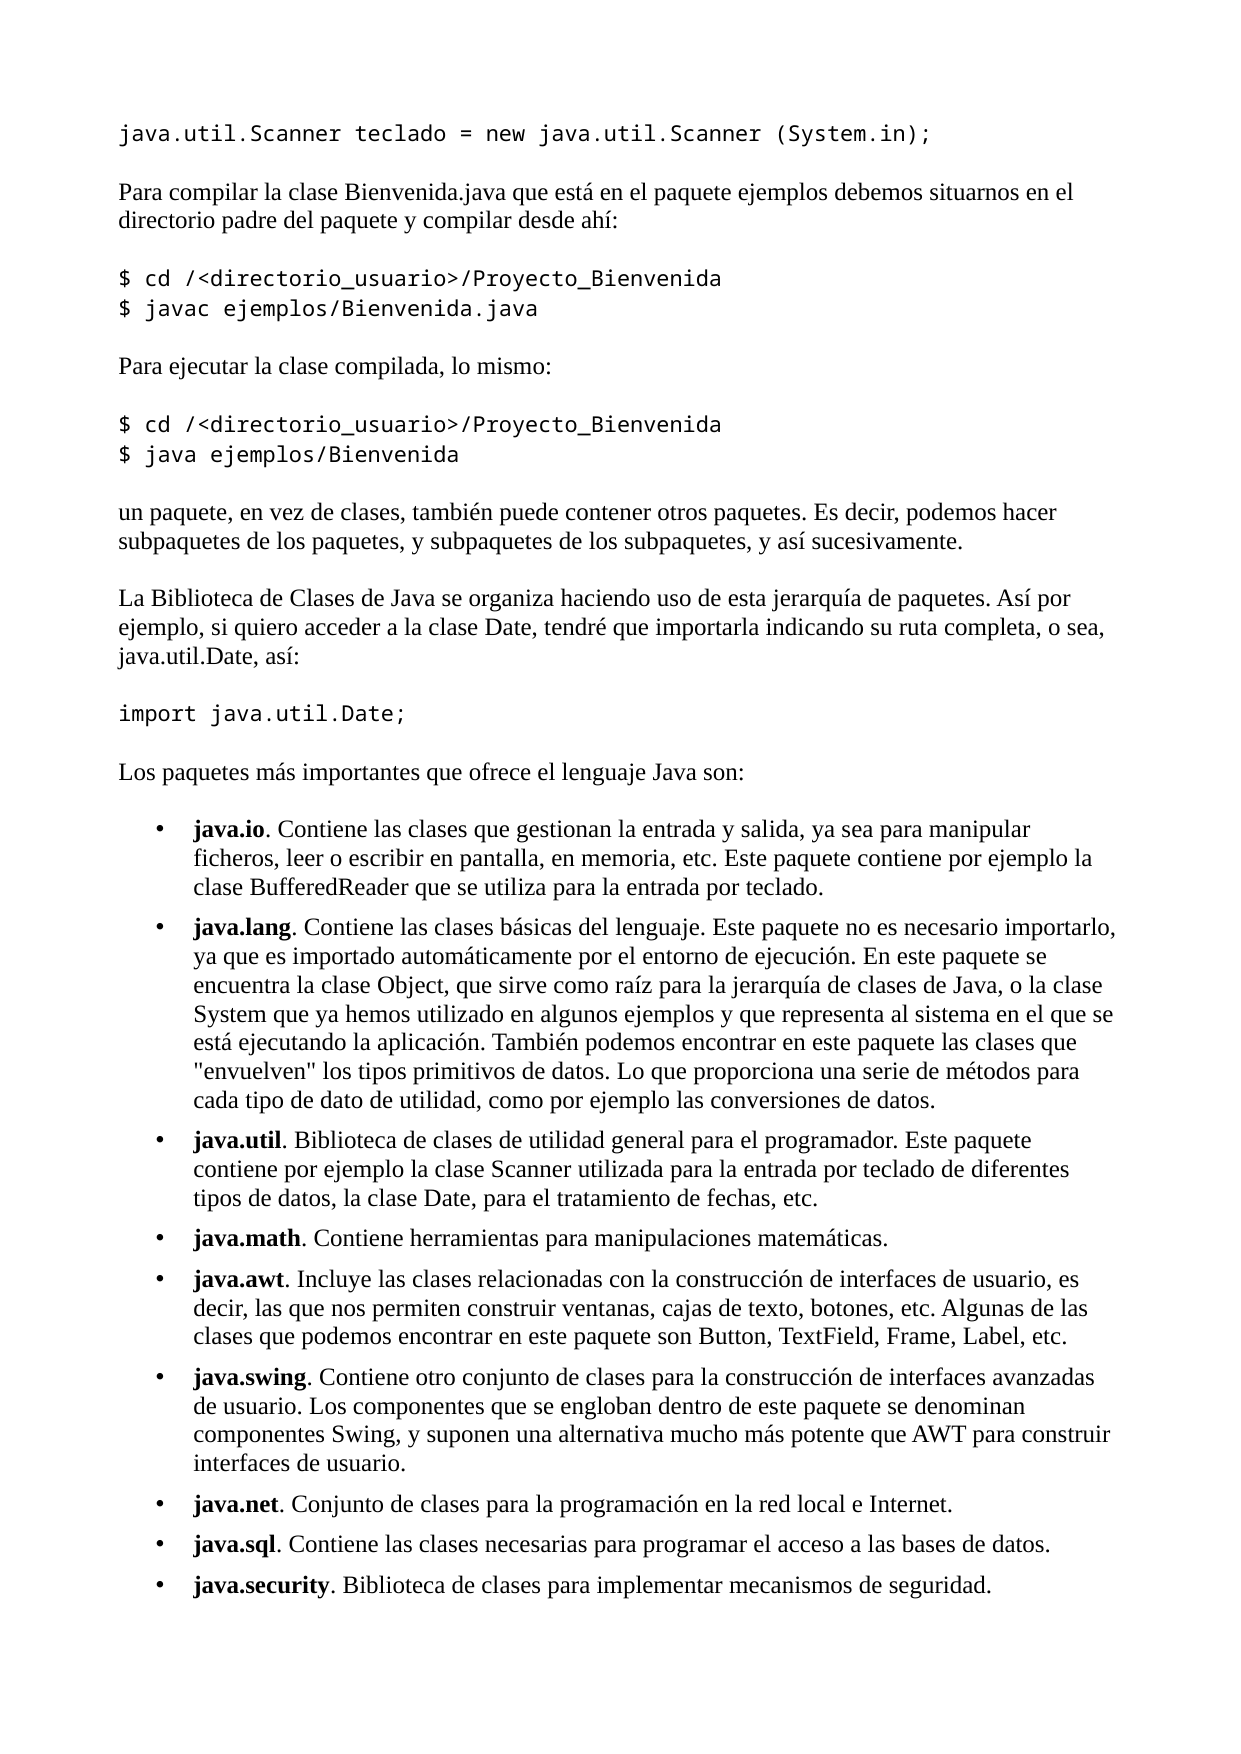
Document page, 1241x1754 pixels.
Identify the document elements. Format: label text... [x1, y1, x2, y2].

list java.sql. Contiene las clases necesarias para programar el acceso a las bases de datos. [156, 1529, 1122, 1558]
list java.util. Biblioteca de clases de utilidad general para el programador. Este paquete contiene por ejemplo la clase Scanner utilizada para la entrada por teclado de diferentes tipos de datos, la clase Date, para el tratamiento de fechas, etc. [156, 1125, 1122, 1212]
text $ javac ejemplos/Bienvenida.java [118, 293, 1122, 322]
text Para compilar la clase Bienvenida.java que está en el paquete ejemplos debemos situarnos en el directorio padre del paquete y compilar desde ahí: [118, 177, 1122, 263]
text Los paquetes más importantes que ofrece el lenguaje Java son: [118, 757, 1122, 786]
list java.lang. Contiene las clases básicas del lenguaje. Este paquete no es necesario importarlo, ya que es importado automáticamente por el entorno de ejecución. En este paquete se encuentra la clase Object, que sirve como raíz para la jerarquía de clases de Java, o la clase System que ya hemos utilizado en algunos ejemplos y que representa al sistema en el que se está ejecutando la aplicación. También podemos encontrar en este paquete las clases que "envuelven" los tipos primitivos de datos. Lo que proporciona una serie de métodos para cada tipo de dato de utilidad, como por ejemplo las conversiones de datos. [156, 912, 1122, 1114]
list java.io. Contiene las clases que gestionan la entrada y salida, ya sea para manipular ficheros, leer o escribir en pantalla, en memoria, etc. Este paquete contiene por ejemplo la clase BufferedReader que se utiliza para la entrada por teclado. [156, 814, 1122, 901]
list java.awt. Incluye las clases relacionadas con la construcción de interfaces de usuario, es decir, las que nos permiten construir ventanas, cajas de texto, botones, etc. Algunas de las clases que podemos encontrar en este paquete son Button, TextField, Frame, Label, etc. [156, 1264, 1122, 1350]
list java.security. Biblioteca de clases para implementar mecanismos de seguridad. [156, 1570, 1122, 1598]
text import java.util.Date; [118, 698, 1122, 728]
text java.util.Date, así: [118, 641, 1122, 669]
text $ java ejemplos/Bienvenida [118, 438, 1122, 468]
text Para ejecutar la clase compilada, lo mismo: [118, 351, 1122, 380]
text java.util.Scanner teclado = new java.util.Scanner (System.in); [118, 118, 1122, 148]
text un paquete, en vez de clases, también puede contener otros paquetes. Es decir, podemos hacer subpaquetes de los paquetes, y subpaquetes de los subpaquetes, y así sucesivamente. [118, 497, 1122, 554]
text $ cd /<directorio_usuario>/Proyecto_Bienvenida [118, 380, 1122, 438]
list java.swing. Contiene otro conjunto de clases para la construcción de interfaces avanzadas de usuario. Los componentes que se engloban dentro de este paquete se denominan componentes Swing, y suponen una alternativa mucho más potente que AWT para construir interfaces de usuario. [156, 1362, 1122, 1477]
text $ cd /<directorio_usuario>/Proyecto_Bienvenida [118, 263, 1122, 293]
text La Biblioteca de Clases de Java se organiza haciendo uso de esta jerarquía de paquetes. Así por ejemplo, si quiero acceder a la clase Date, tendré que importarla indicando su ruta completa, o sea, [118, 583, 1122, 641]
list java.net. Conjunto de clases para la programación en la red local e Internet. [156, 1489, 1122, 1517]
list java.math. Contiene herramientas para manipulaciones matemáticas. [156, 1223, 1122, 1252]
